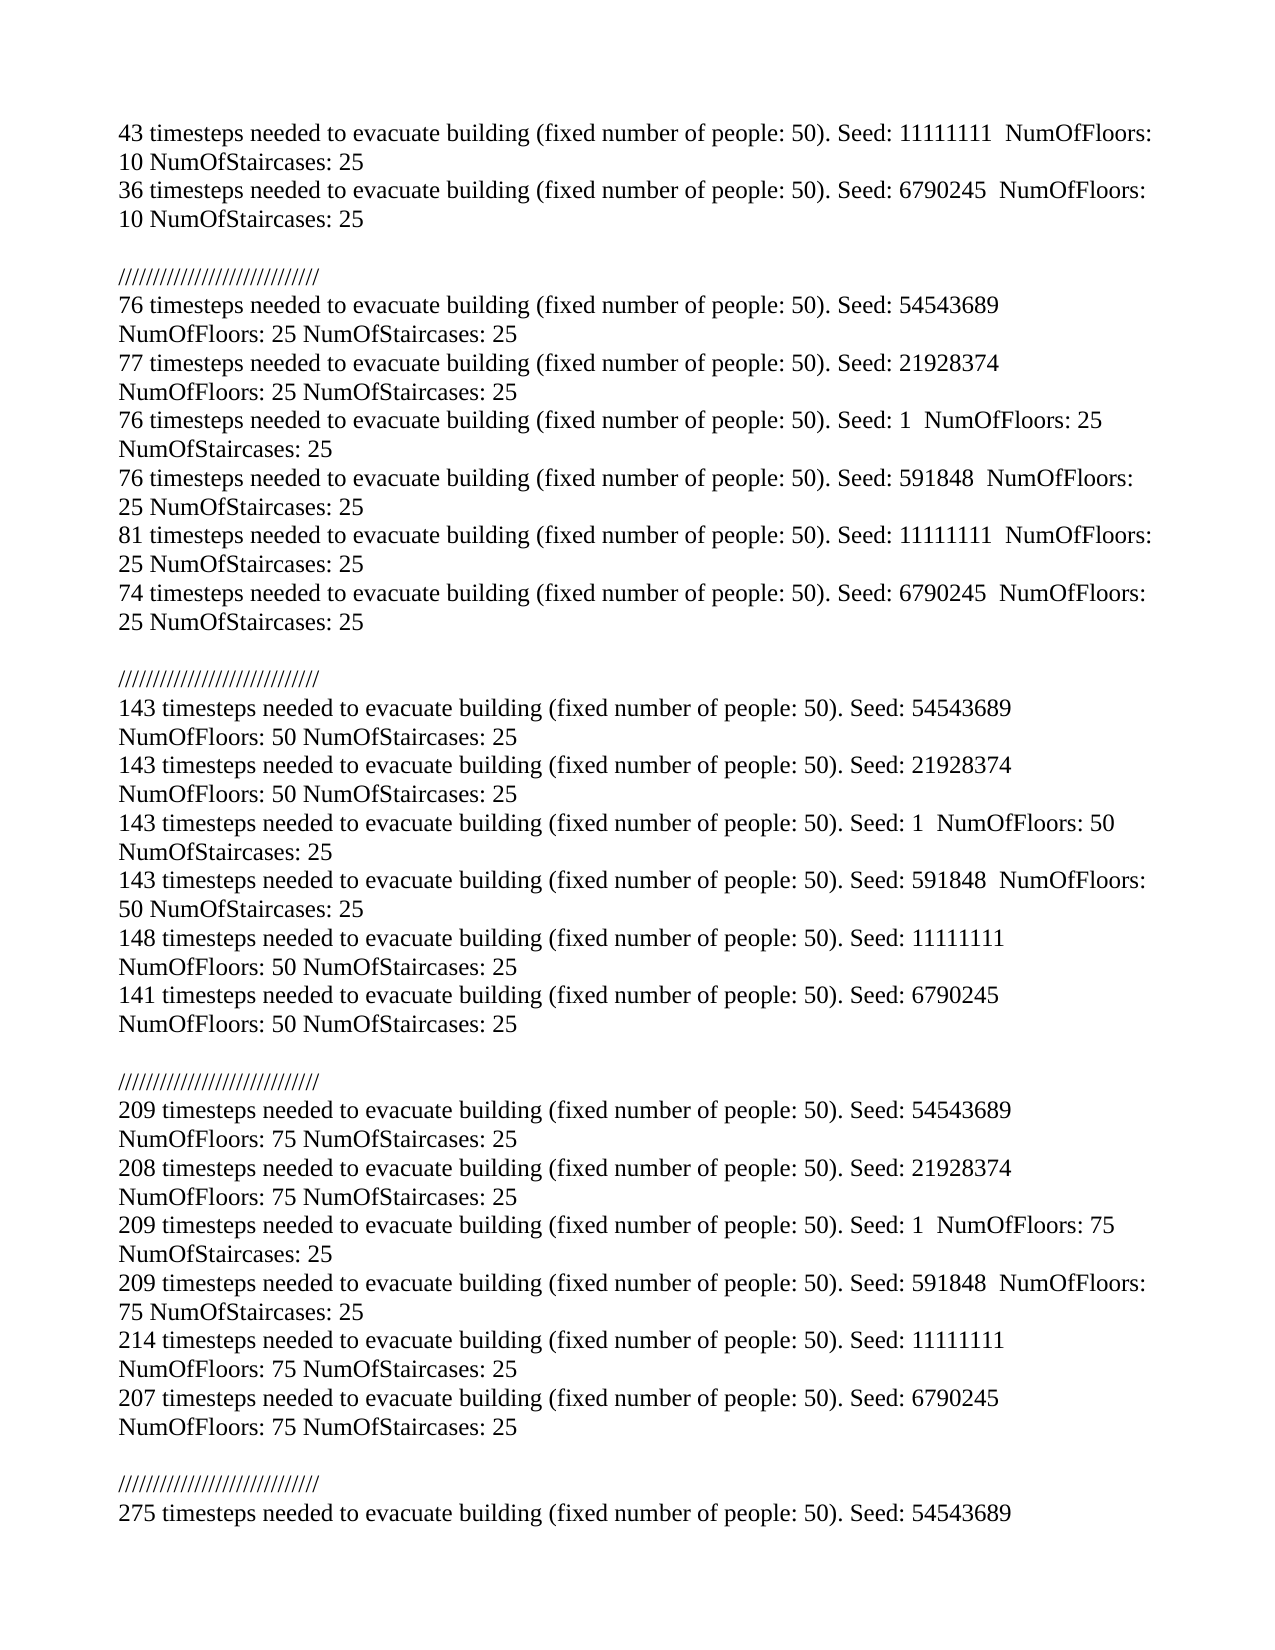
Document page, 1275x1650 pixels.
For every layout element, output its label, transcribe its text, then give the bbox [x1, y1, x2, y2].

text 43 timesteps needed to evacuate building (fixed number of people: 50). Seed: 11111111 NumOfFloors: 10 NumOfStaircases: 25 [118, 118, 1157, 176]
text 77 timesteps needed to evacuate building (fixed number of people: 50). Seed: 21928374 NumOfFloors: 25 NumOfStaircases: 25 [118, 348, 1157, 406]
text 74 timesteps needed to evacuate building (fixed number of people: 50). Seed: 6790245 NumOfFloors: 25 NumOfStaircases: 25 [118, 578, 1157, 636]
text 209 timesteps needed to evacuate building (fixed number of people: 50). Seed: 54543689 NumOfFloors: 75 NumOfStaircases: 25 [118, 1096, 1157, 1153]
text 143 timesteps needed to evacuate building (fixed number of people: 50). Seed: 21928374 NumOfFloors: 50 NumOfStaircases: 25 [118, 751, 1157, 808]
text 148 timesteps needed to evacuate building (fixed number of people: 50). Seed: 11111111 NumOfFloors: 50 NumOfStaircases: 25 [118, 923, 1157, 981]
text 141 timesteps needed to evacuate building (fixed number of people: 50). Seed: 6790245 NumOfFloors: 50 NumOfStaircases: 25 [118, 981, 1157, 1038]
text 209 timesteps needed to evacuate building (fixed number of people: 50). Seed: 1 NumOfFloors: 75 NumOfStaircases: 25 [118, 1211, 1157, 1268]
text ///////////////////////////// [118, 664, 1157, 693]
text 143 timesteps needed to evacuate building (fixed number of people: 50). Seed: 1 NumOfFloors: 50 NumOfStaircases: 25 [118, 808, 1157, 866]
text 214 timesteps needed to evacuate building (fixed number of people: 50). Seed: 11111111 NumOfFloors: 75 NumOfStaircases: 25 [118, 1326, 1157, 1383]
text ///////////////////////////// [118, 1469, 1157, 1498]
text 143 timesteps needed to evacuate building (fixed number of people: 50). Seed: 591848 NumOfFloors: 50 NumOfStaircases: 25 [118, 866, 1157, 923]
text 76 timesteps needed to evacuate building (fixed number of people: 50). Seed: 54543689 NumOfFloors: 25 NumOfStaircases: 25 [118, 291, 1157, 348]
text 76 timesteps needed to evacuate building (fixed number of people: 50). Seed: 591848 NumOfFloors: 25 NumOfStaircases: 25 [118, 463, 1157, 521]
text 76 timesteps needed to evacuate building (fixed number of people: 50). Seed: 1 NumOfFloors: 25 NumOfStaircases: 25 [118, 406, 1157, 463]
text 209 timesteps needed to evacuate building (fixed number of people: 50). Seed: 591848 NumOfFloors: 75 NumOfStaircases: 25 [118, 1268, 1157, 1326]
text ///////////////////////////// [118, 262, 1157, 291]
text 143 timesteps needed to evacuate building (fixed number of people: 50). Seed: 54543689 NumOfFloors: 50 NumOfStaircases: 25 [118, 693, 1157, 751]
text 275 timesteps needed to evacuate building (fixed number of people: 50). Seed: 54543689 [118, 1498, 1157, 1527]
text ///////////////////////////// [118, 1067, 1157, 1096]
text 36 timesteps needed to evacuate building (fixed number of people: 50). Seed: 6790245 NumOfFloors: 10 NumOfStaircases: 25 [118, 176, 1157, 233]
text 207 timesteps needed to evacuate building (fixed number of people: 50). Seed: 6790245 NumOfFloors: 75 NumOfStaircases: 25 [118, 1383, 1157, 1441]
text 208 timesteps needed to evacuate building (fixed number of people: 50). Seed: 21928374 NumOfFloors: 75 NumOfStaircases: 25 [118, 1153, 1157, 1211]
text 81 timesteps needed to evacuate building (fixed number of people: 50). Seed: 11111111 NumOfFloors: 25 NumOfStaircases: 25 [118, 521, 1157, 578]
